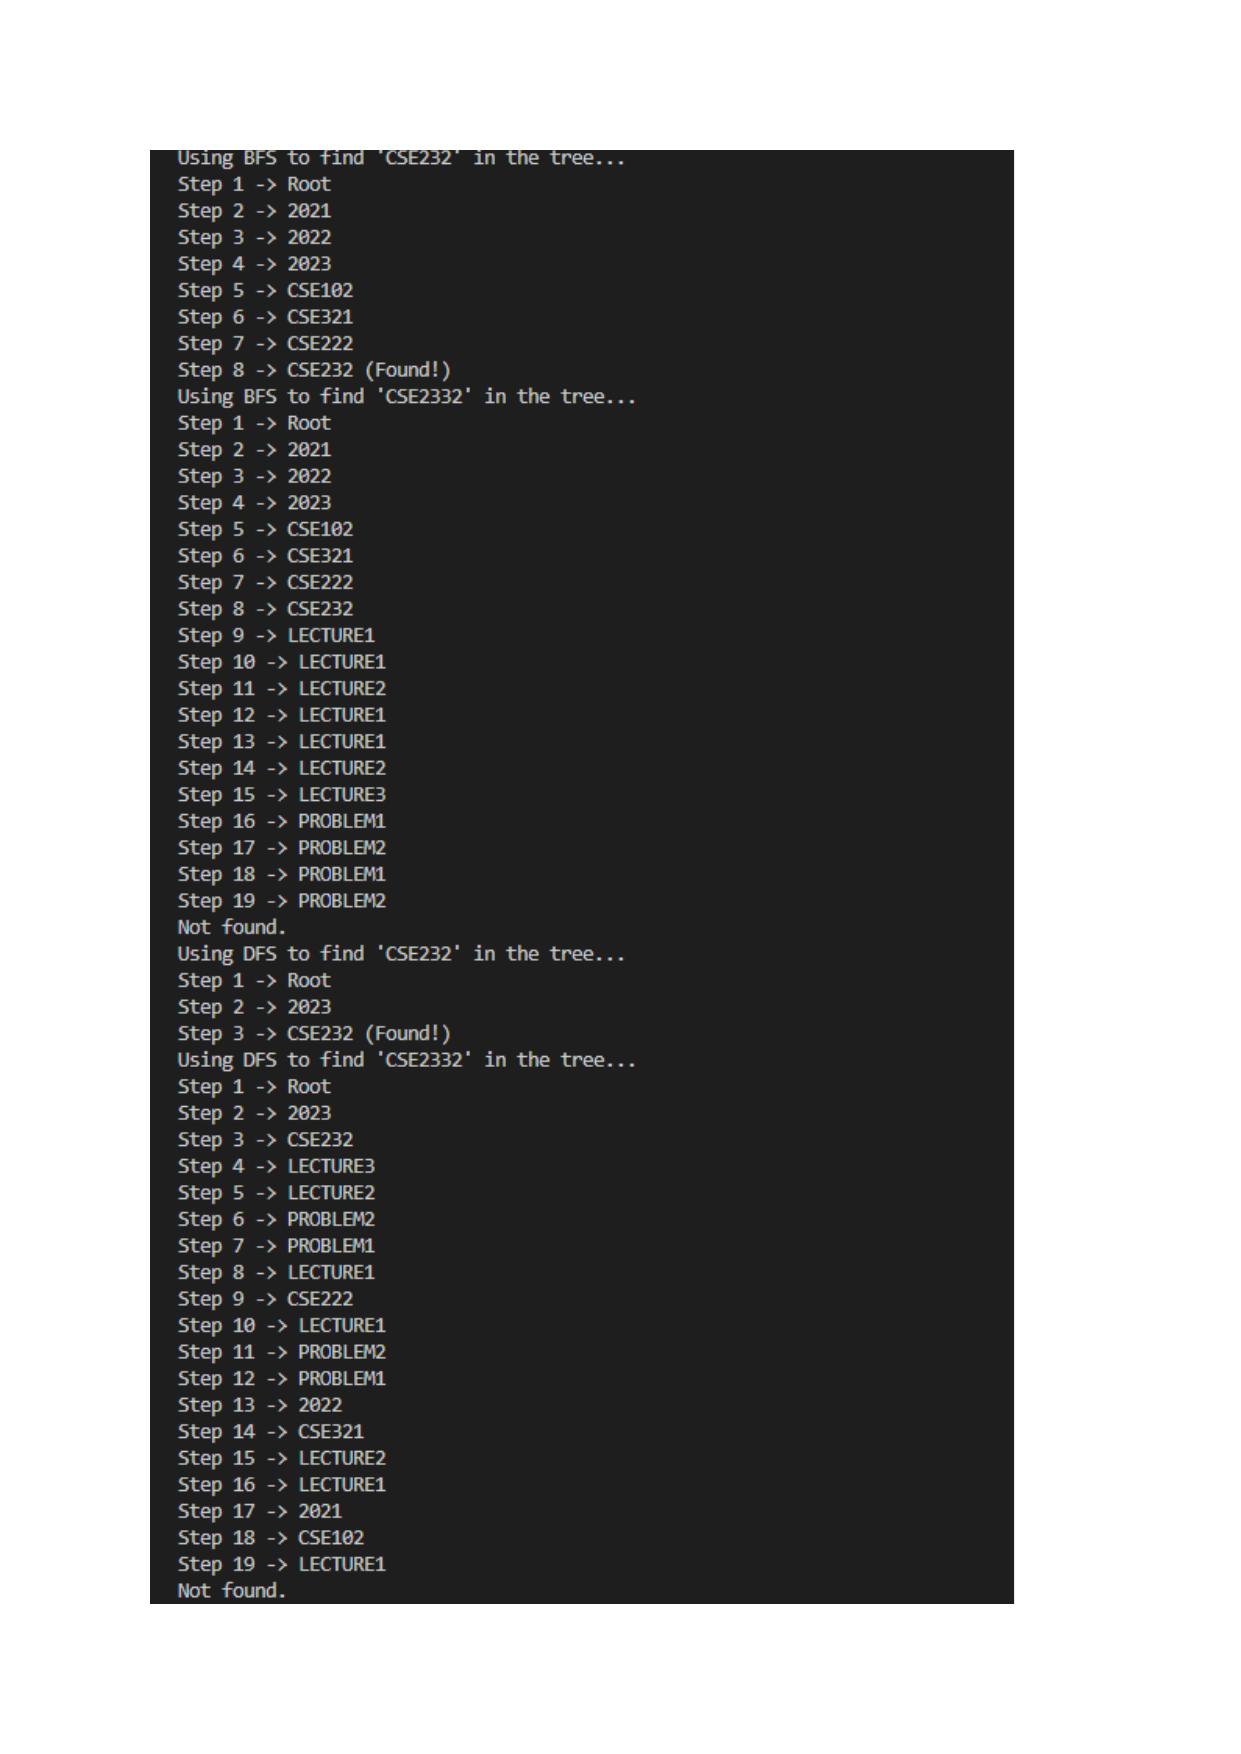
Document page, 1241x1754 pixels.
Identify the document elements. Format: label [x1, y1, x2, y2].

picture [150, 150, 1015, 1604]
